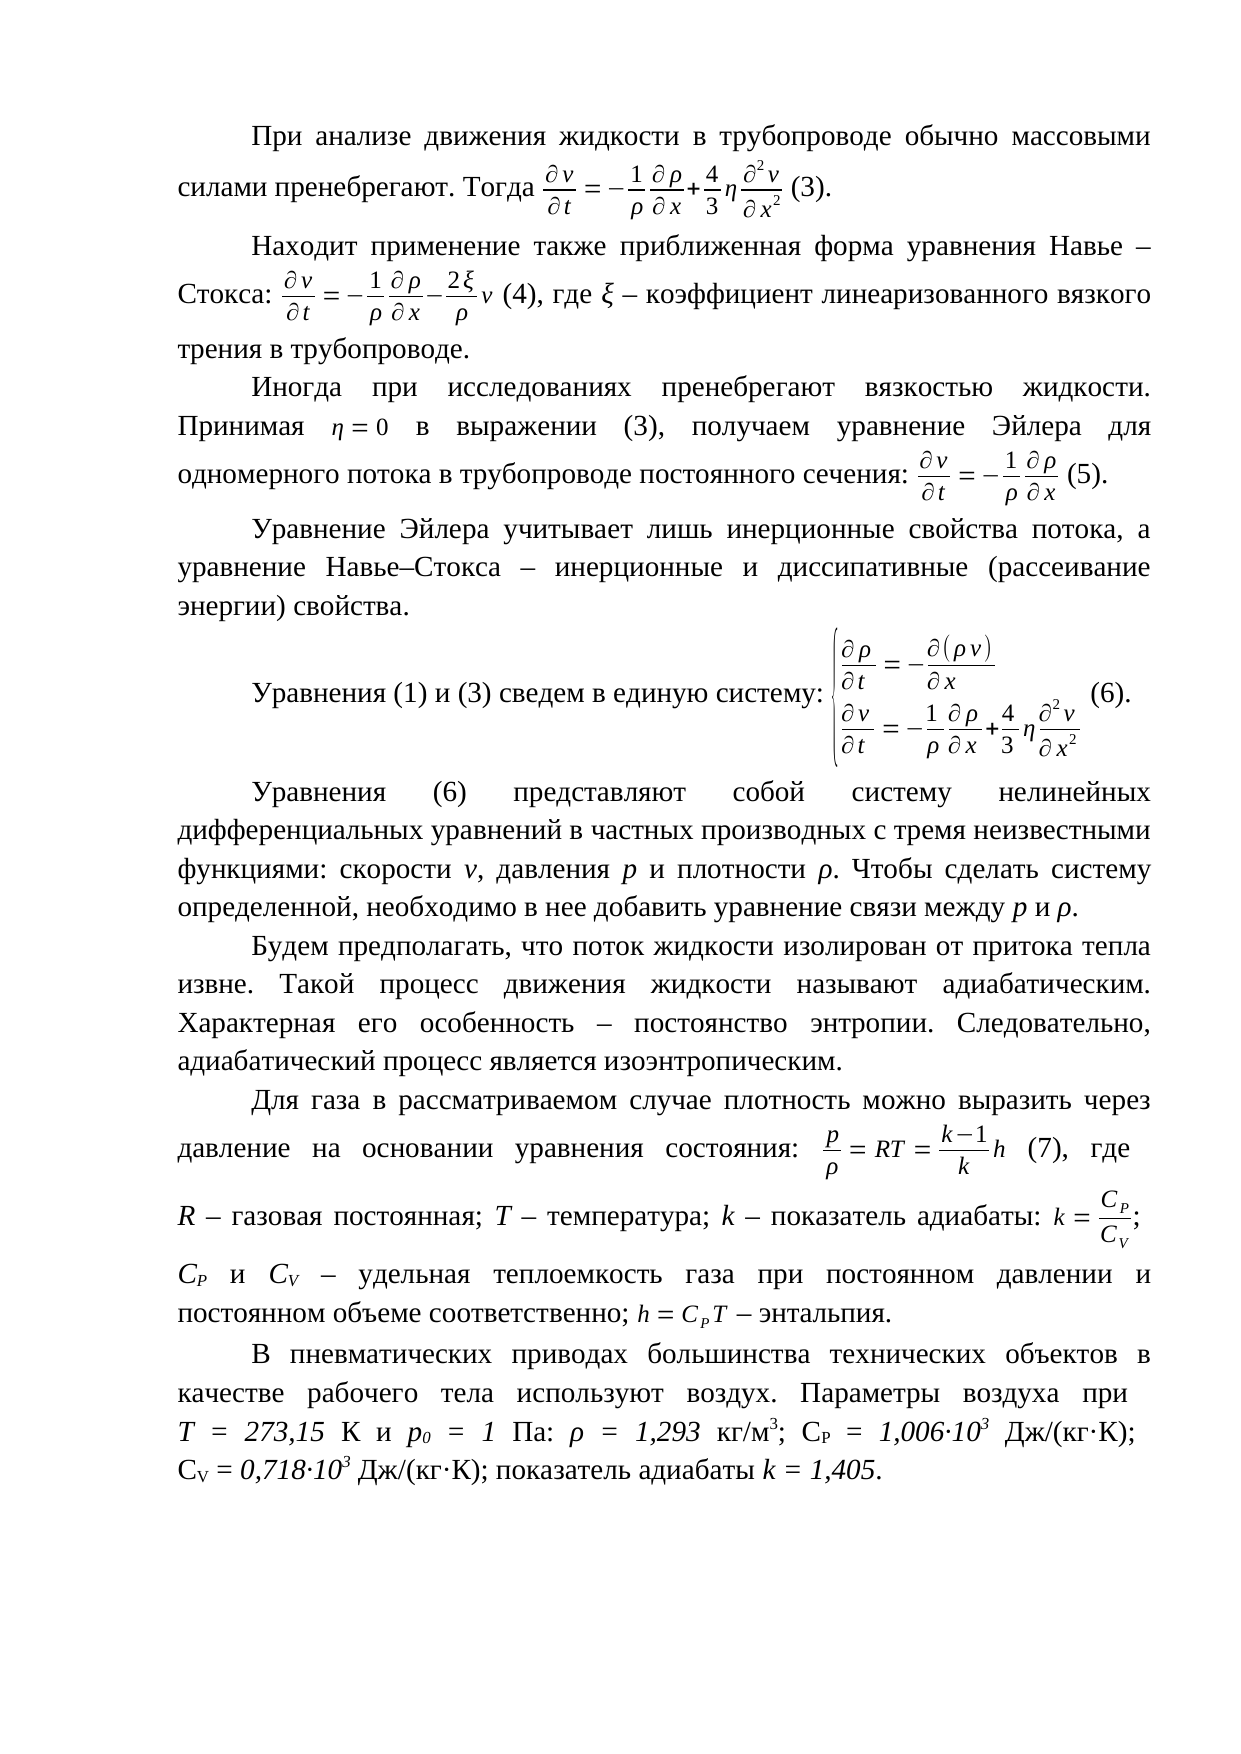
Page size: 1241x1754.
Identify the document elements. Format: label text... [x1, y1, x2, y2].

text Будем предполагать, что поток жидкости изолирован от притока тепла извне. Такой процесс движения жидкости называют адиабатическим. Характерная его особенность – постоянство энтропии. Следовательно, адиабатический процесс является изоэнтропическим. [177, 928, 1152, 1077]
text Уравнения (1) и (3) сведем в единую систему: (6). [177, 626, 1152, 769]
text Уравнения (6) представляют собой систему нелинейных дифференциальных уравнений в частных производных с тремя неизвестными функциями: скорости v, давления р и плотности ρ. Чтобы сделать систему определенной, необходимо в нее добавить уравнение связи между р и ρ. [177, 774, 1152, 923]
text В пневматических приводах большинства технических объектов в качестве рабочего тела используют воздух. Параметры воздуха при Т = 273,15 К и р0 = 1 Па: ρ = 1,293 кг/м3; СP = 1,006·103 Дж/(кг·К); СV = 0,718·103 Дж/(кг·К); показатель адиабаты k = 1,405. [177, 1337, 1152, 1486]
text Иногда при исследованиях пренебрегают вязкостью жидкости. Принимая в выражении (3), получаем уравнение Эйлера для одномерного потока в трубопроводе постоянного сечения: (5). [177, 369, 1152, 506]
text При анализе движения жидкости в трубопроводе обычно массовыми силами пренебрегают. Тогда (3). [177, 118, 1152, 223]
text Для газа в рассматриваемом случае плотность можно выразить через давление на основании уравнения состояния: (7), где R – газовая постоянная; Т – температура; k – показатель адиабаты: ; СP и СV – удельная теплоемкость газа при постоянном давлении и постоянном объеме соответственно; – энтальпия. [177, 1082, 1152, 1332]
text Находит применение также приближенная форма уравнения Навье – Стокса: (4), где ξ – коэффициент линеаризованного вязкого трения в трубопроводе. [177, 228, 1152, 364]
text Уравнение Эйлера учитывает лишь инерционные свойства потока, а уравнение Навье–Стокса – инерционные и диссипативные (рассеивание энергии) свойства. [177, 511, 1152, 621]
